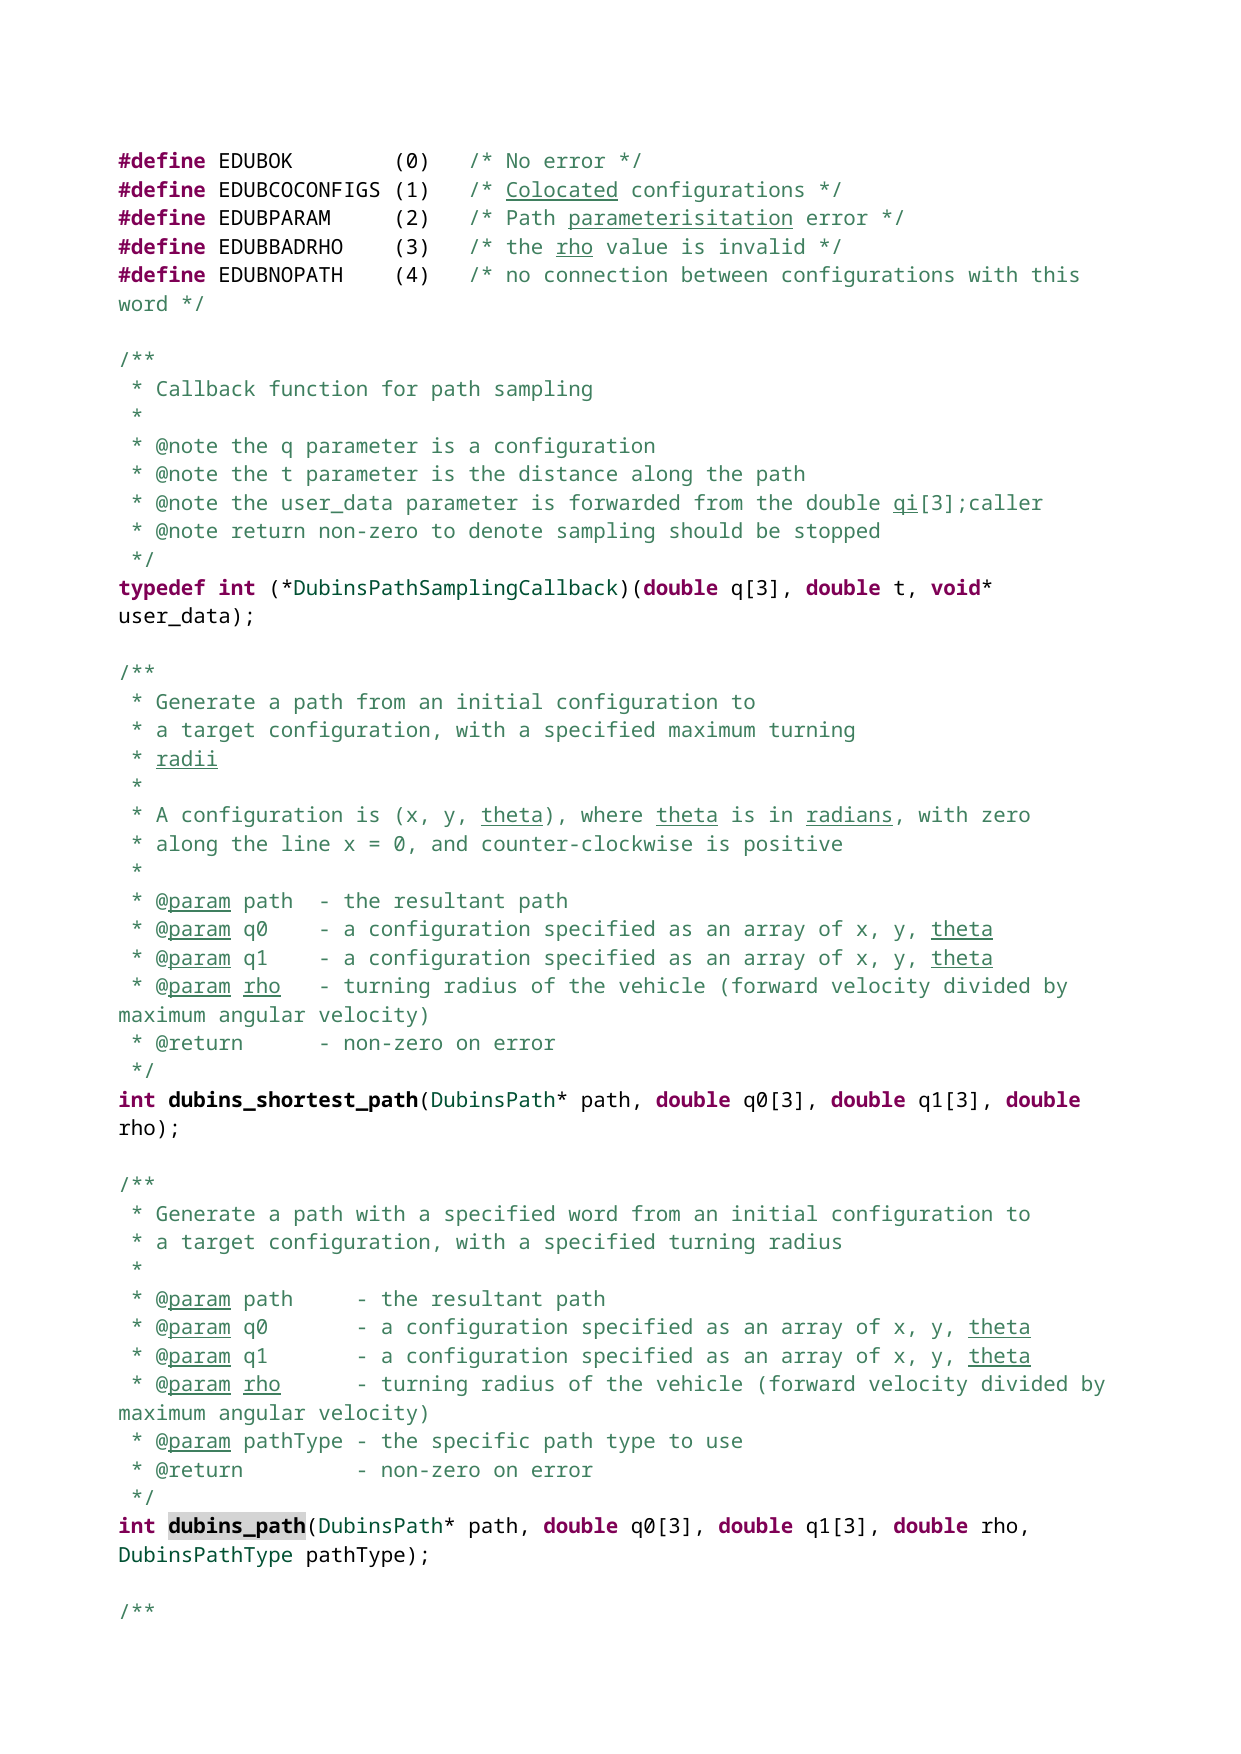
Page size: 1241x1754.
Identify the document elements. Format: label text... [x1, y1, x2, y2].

text /** [118, 1170, 1122, 1199]
text * @note the q parameter is a configuration [118, 431, 1122, 459]
text * radii [118, 744, 1122, 772]
text * @param rho - turning radius of the vehicle (forward velocity divided by maximum angular velocity) [118, 1369, 1122, 1426]
text * @note return non-zero to denote sampling should be stopped [118, 516, 1122, 545]
text * @param rho - turning radius of the vehicle (forward velocity divided by maximum angular velocity) [118, 971, 1122, 1028]
text * @param q1 - a configuration specified as an array of x, y, theta [118, 943, 1122, 971]
text * along the line x = 0, and counter-clockwise is positive [118, 829, 1122, 857]
text * @param path - the resultant path [118, 886, 1122, 914]
text * Callback function for path sampling [118, 374, 1122, 402]
text * [118, 772, 1122, 801]
text * @param path - the resultant path [118, 1284, 1122, 1312]
text * @param q1 - a configuration specified as an array of x, y, theta [118, 1341, 1122, 1369]
text * a target configuration, with a specified maximum turning [118, 715, 1122, 744]
text #define EDUBCOCONFIGS (1) /* Colocated configurations */ [118, 175, 1122, 203]
text * A configuration is (x, y, theta), where theta is in radians, with zero [118, 801, 1122, 829]
text * @param q0 - a configuration specified as an array of x, y, theta [118, 914, 1122, 943]
text #define EDUBPARAM (2) /* Path parameterisitation error */ [118, 203, 1122, 232]
text * @note the user_data parameter is forwarded from the double qi[3];caller [118, 488, 1122, 516]
text #define EDUBNOPATH (4) /* no connection between configurations with this word */ [118, 260, 1122, 317]
text int dubins_path(DubinsPath* path, double q0[3], double q1[3], double rho, DubinsPathType pathType); [118, 1512, 1122, 1568]
text * @note the t parameter is the distance along the path [118, 459, 1122, 488]
text * @param q0 - a configuration specified as an array of x, y, theta [118, 1312, 1122, 1341]
text typedef int (*DubinsPathSamplingCallback)(double q[3], double t, void* user_data); [118, 573, 1122, 630]
text * Generate a path from an initial configuration to [118, 687, 1122, 715]
text * [118, 857, 1122, 886]
text */ [118, 1483, 1122, 1512]
text * a target configuration, with a specified turning radius [118, 1227, 1122, 1256]
text * [118, 402, 1122, 431]
text * @return - non-zero on error [118, 1028, 1122, 1057]
text int dubins_shortest_path(DubinsPath* path, double q0[3], double q1[3], double rho); [118, 1085, 1122, 1142]
text /** [118, 1597, 1122, 1625]
text /** [118, 658, 1122, 687]
text #define EDUBOK (0) /* No error */ [118, 147, 1122, 175]
text */ [118, 545, 1122, 573]
text */ [118, 1057, 1122, 1085]
text * @return - non-zero on error [118, 1455, 1122, 1483]
text * Generate a path with a specified word from an initial configuration to [118, 1199, 1122, 1227]
text * @param pathType - the specific path type to use [118, 1426, 1122, 1455]
text /** [118, 346, 1122, 374]
text #define EDUBBADRHO (3) /* the rho value is invalid */ [118, 232, 1122, 260]
text * [118, 1256, 1122, 1284]
